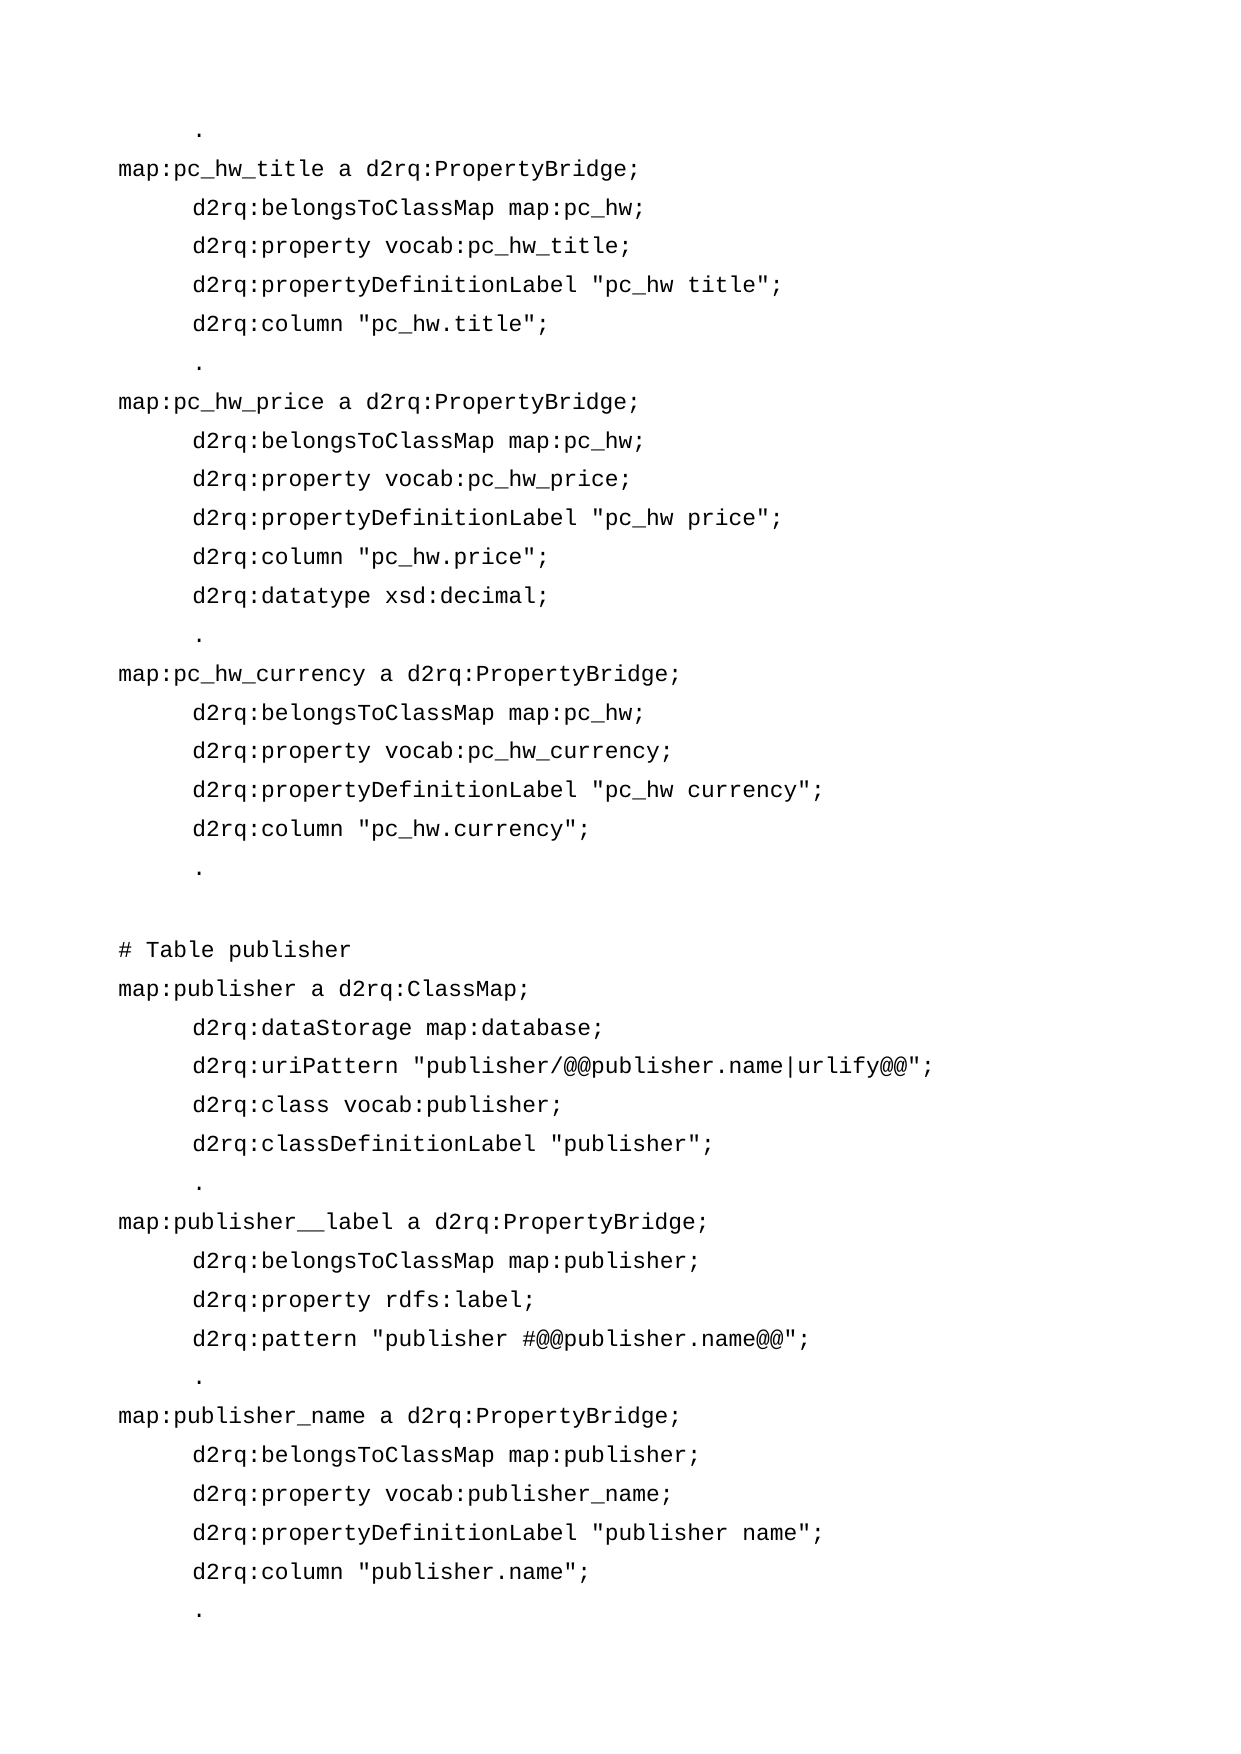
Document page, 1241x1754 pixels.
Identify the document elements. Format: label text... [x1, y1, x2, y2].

text d2rq:property vocab:pc_hw_title; [118, 235, 1122, 261]
text map:pc_hw_price a d2rq:PropertyBridge; [118, 390, 1122, 416]
text d2rq:uriPattern "publisher/@@publisher.name|urlify@@"; [118, 1055, 1122, 1081]
text d2rq:belongsToClassMap map:pc_hw; [118, 429, 1122, 455]
text d2rq:column "publisher.name"; [118, 1560, 1122, 1586]
text d2rq:propertyDefinitionLabel "pc_hw title"; [118, 273, 1122, 299]
text d2rq:propertyDefinitionLabel "publisher name"; [118, 1521, 1122, 1547]
text map:publisher a d2rq:ClassMap; [118, 977, 1122, 1003]
text d2rq:class vocab:publisher; [118, 1094, 1122, 1120]
text . [118, 1171, 1122, 1197]
text d2rq:column "pc_hw.currency"; [118, 817, 1122, 843]
text # Table publisher [118, 938, 1122, 964]
text d2rq:property vocab:pc_hw_price; [118, 468, 1122, 494]
text d2rq:propertyDefinitionLabel "pc_hw currency"; [118, 779, 1122, 804]
text d2rq:property vocab:pc_hw_currency; [118, 740, 1122, 766]
text . [118, 1366, 1122, 1392]
text d2rq:classDefinitionLabel "publisher"; [118, 1133, 1122, 1158]
text map:publisher_name a d2rq:PropertyBridge; [118, 1404, 1122, 1431]
text . [118, 856, 1122, 882]
text d2rq:pattern "publisher #@@publisher.name@@"; [118, 1327, 1122, 1353]
text d2rq:belongsToClassMap map:publisher; [118, 1443, 1122, 1469]
text d2rq:property rdfs:label; [118, 1288, 1122, 1314]
text d2rq:dataStorage map:database; [118, 1016, 1122, 1042]
text . [118, 351, 1122, 377]
text . [118, 623, 1122, 649]
text d2rq:belongsToClassMap map:pc_hw; [118, 701, 1122, 727]
text map:publisher__label a d2rq:PropertyBridge; [118, 1210, 1122, 1236]
text d2rq:column "pc_hw.price"; [118, 546, 1122, 571]
text d2rq:belongsToClassMap map:pc_hw; [118, 196, 1122, 222]
text d2rq:datatype xsd:decimal; [118, 584, 1122, 610]
text map:pc_hw_title a d2rq:PropertyBridge; [118, 157, 1122, 183]
text d2rq:belongsToClassMap map:publisher; [118, 1249, 1122, 1275]
text map:pc_hw_currency a d2rq:PropertyBridge; [118, 662, 1122, 688]
text d2rq:propertyDefinitionLabel "pc_hw price"; [118, 507, 1122, 533]
text . [118, 118, 1122, 144]
text . [118, 1599, 1122, 1625]
text d2rq:column "pc_hw.title"; [118, 312, 1122, 338]
text d2rq:property vocab:publisher_name; [118, 1482, 1122, 1508]
